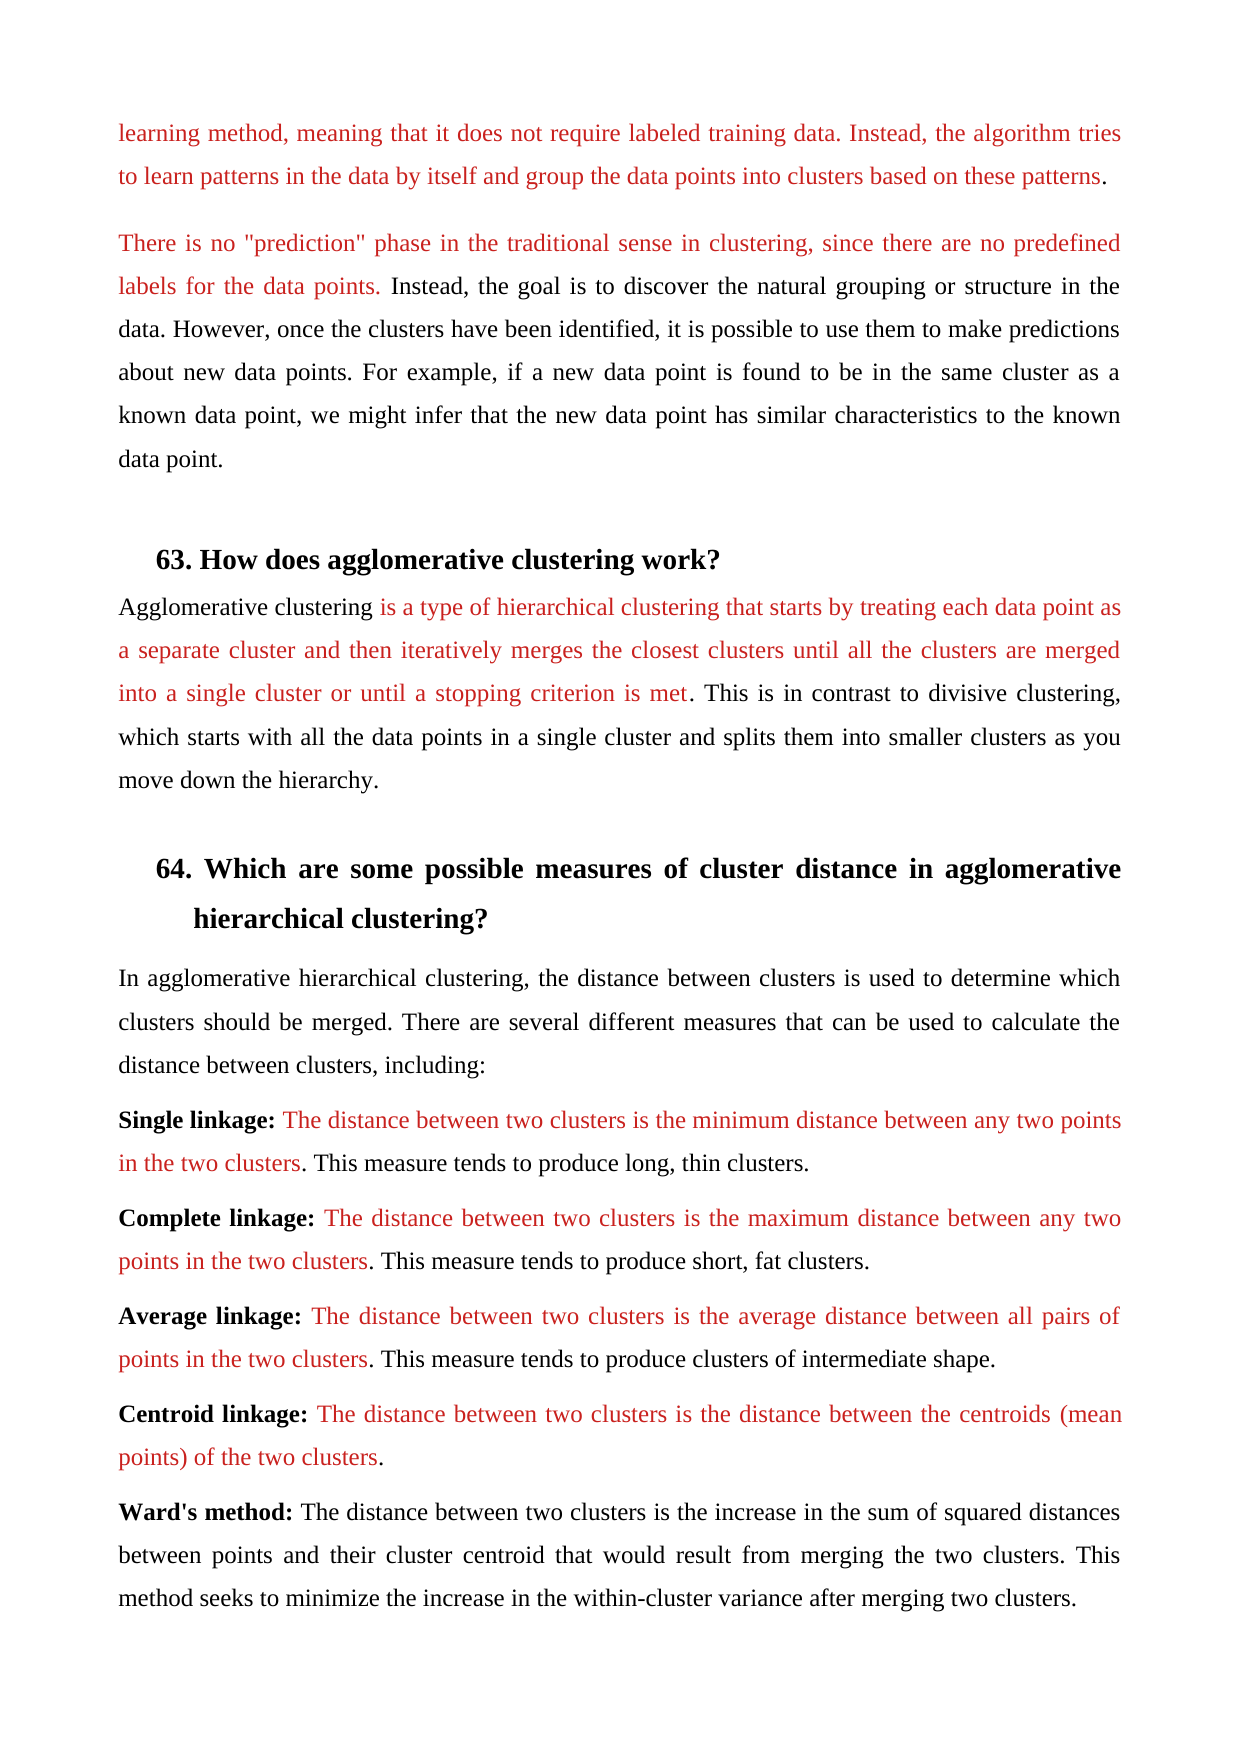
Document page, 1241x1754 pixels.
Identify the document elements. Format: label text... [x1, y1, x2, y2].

text Ward's method: The distance between two clusters is the increase in the sum of squared distances between points and their cluster centroid that would result from merging the two clusters. This method seeks to minimize the increase in the within-cluster variance after merging two clusters. [118, 1497, 1122, 1612]
text Agglomerative clustering is a type of hierarchical clustering that starts by treating each data point as a separate cluster and then iteratively merges the closest clusters until all the clusters are merged into a single cluster or until a stopping criterion is met. This is in contrast to divisive clustering, which starts with all the data points in a single cluster and splits them into smaller clusters as you move down the hierarchy. [118, 592, 1122, 793]
text Centroid linkage: The distance between two clusters is the distance between the centroids (mean points) of the two clusters. [118, 1399, 1122, 1471]
text Single linkage: The distance between two clusters is the minimum distance between any two points in the two clusters. This measure tends to produce long, thin clusters. [118, 1105, 1122, 1177]
text There is no "prediction" phase in the traditional sense in clustering, since there are no predefined labels for the data points. Instead, the goal is to discover the natural grouping or structure in the data. However, once the clusters have been identified, it is possible to use them to make predictions about new data points. For example, if a new data point is found to be in the same cluster as a known data point, we might infer that the new data point has similar characteristics to the known data point. [118, 228, 1122, 472]
list Which are some possible measures of cluster distance in agglomerative hierarchical clustering? [156, 851, 1122, 935]
text Average linkage: The distance between two clusters is the average distance between all pairs of points in the two clusters. This measure tends to produce clusters of intermediate shape. [118, 1301, 1122, 1373]
text Complete linkage: The distance between two clusters is the maximum distance between any two points in the two clusters. This measure tends to produce short, fat clusters. [118, 1203, 1122, 1275]
text learning method, meaning that it does not require labeled training data. Instead, the algorithm tries to learn patterns in the data by itself and group the data points into clusters based on these patterns. [118, 118, 1122, 190]
text In agglomerative hierarchical clustering, the distance between clusters is used to determine which clusters should be merged. There are several different measures that can be used to calculate the distance between clusters, including: [118, 963, 1122, 1078]
list How does agglomerative clustering work? [156, 542, 1122, 575]
